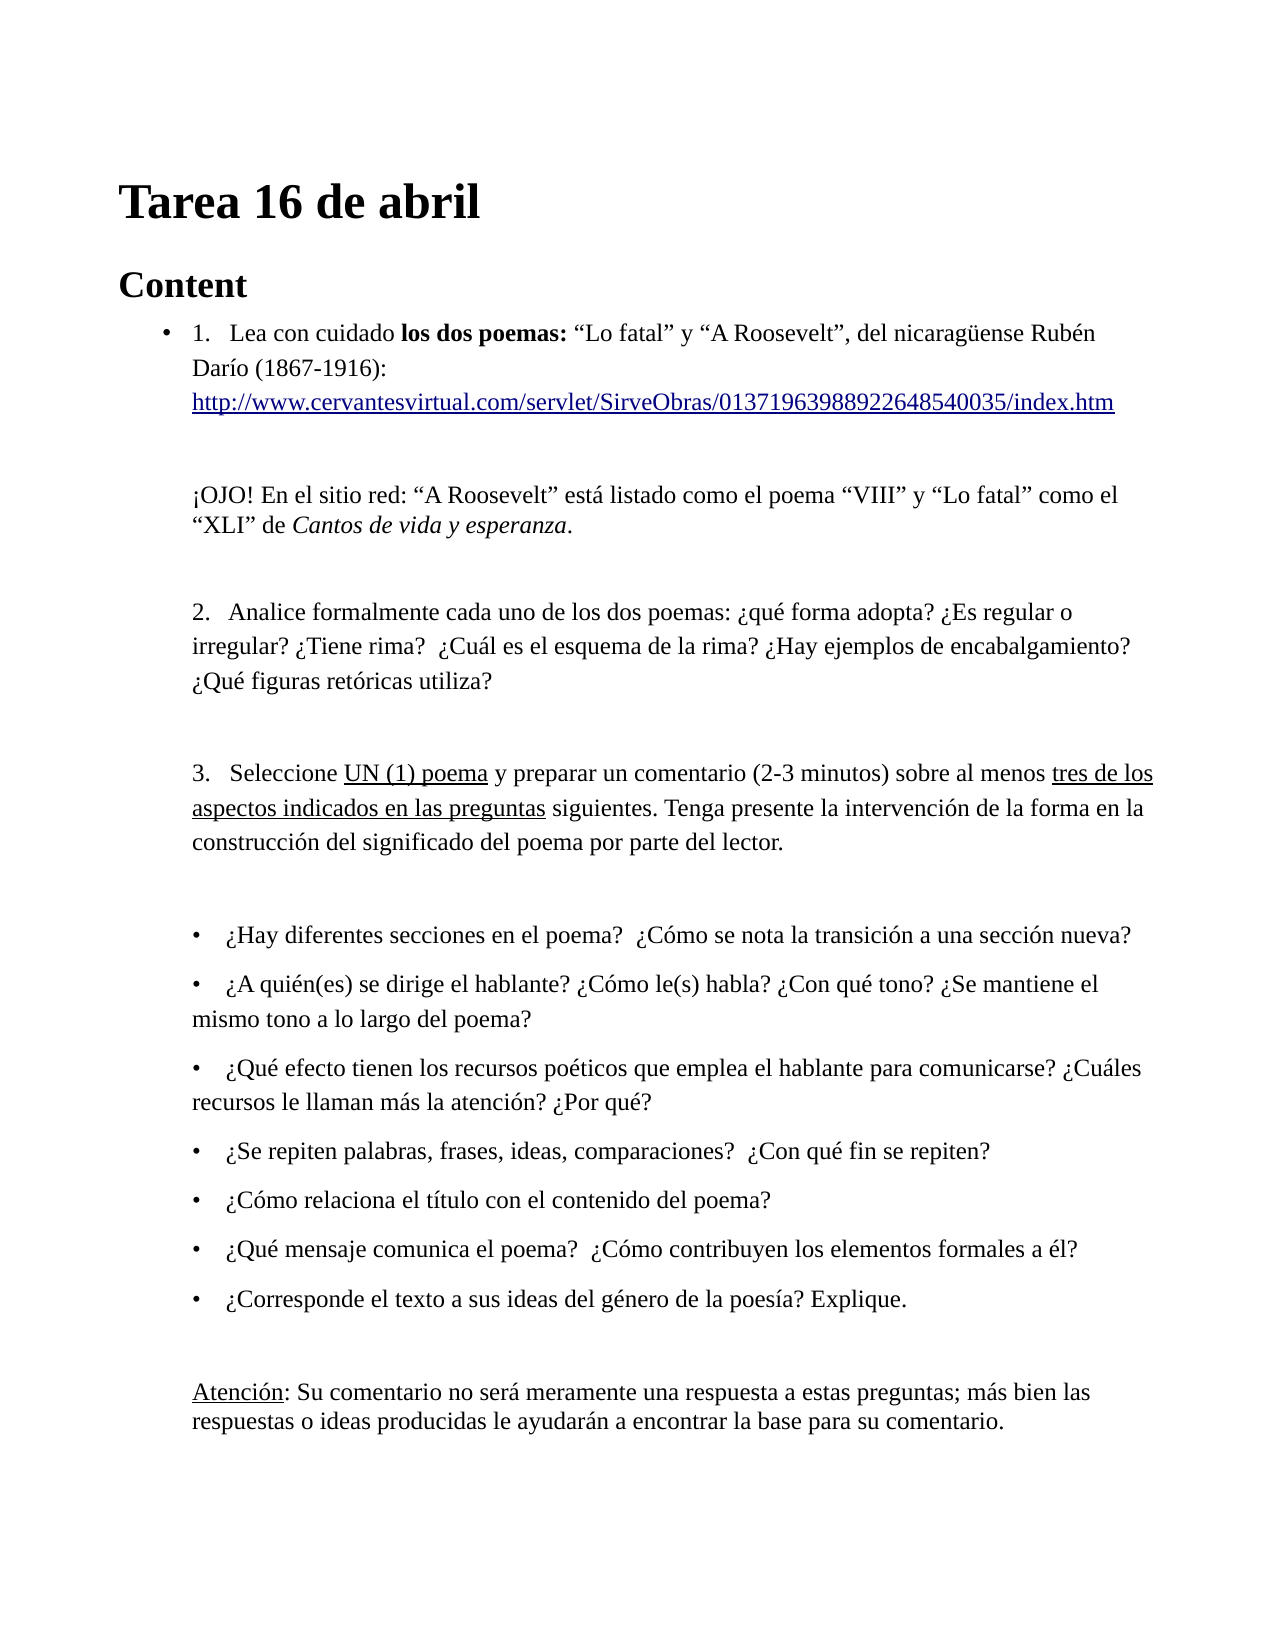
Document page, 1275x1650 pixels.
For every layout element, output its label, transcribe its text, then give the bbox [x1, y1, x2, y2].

list • ¿Qué mensaje comunica el poema? ¿Cómo contribuyen los elementos formales a él? [162, 1234, 1157, 1263]
list ¡OJO! En el sitio red: “A Roosevelt” está listado como el poema “VIII” y “Lo fatal” como el “XLI” de Cantos de vida y esperanza. [162, 480, 1157, 538]
list Atención: Su comentario no será meramente una respuesta a estas preguntas; más bien las respuestas o ideas producidas le ayudarán a encontrar la base para su comentario. [162, 1376, 1157, 1435]
list • ¿A quién(es) se dirige el hablante? ¿Cómo le(s) habla? ¿Con qué tono? ¿Se mantiene el mismo tono a lo largo del poema? [162, 969, 1157, 1033]
list • ¿Hay diferentes secciones en el poema? ¿Cómo se nota la transición a una sección nueva? [162, 920, 1157, 949]
list • ¿Se repiten palabras, frases, ideas, comparaciones? ¿Con qué fin se repiten? [162, 1136, 1157, 1165]
list • ¿Qué efecto tienen los recursos poéticos que emplea el hablante para comunicarse? ¿Cuáles recursos le llaman más la atención? ¿Por qué? [162, 1053, 1157, 1116]
subtitle Tarea 16 de abril [118, 172, 1157, 229]
list • ¿Corresponde el texto a sus ideas del género de la poesía? Explique. [162, 1284, 1157, 1312]
list • ¿Cómo relaciona el título con el contenido del poema? [162, 1186, 1157, 1214]
subtitle Content [118, 263, 1157, 306]
list 1. Lea con cuidado los dos poemas: “Lo fatal” y “A Roosevelt”, del nicaragüense Rubén Darío (1867-1916): http://www.cervantesvirtual.com/servlet/SirveObras/01371963988922648540035/index.htm [162, 318, 1157, 416]
list 2. Analice formalmente cada uno de los dos poemas: ¿qué forma adopta? ¿Es regular o irregular? ¿Tiene rima? ¿Cuál es el esquema de la rima? ¿Hay ejemplos de encabalgamiento? ¿Qué figuras retóricas utiliza? [162, 597, 1157, 694]
list 3. Seleccione UN (1) poema y preparar un comentario (2-3 minutos) sobre al menos tres de los aspectos indicados en las preguntas siguientes. Tenga presente la intervención de la forma en la construcción del significado del poema por parte del lector. [162, 758, 1157, 856]
